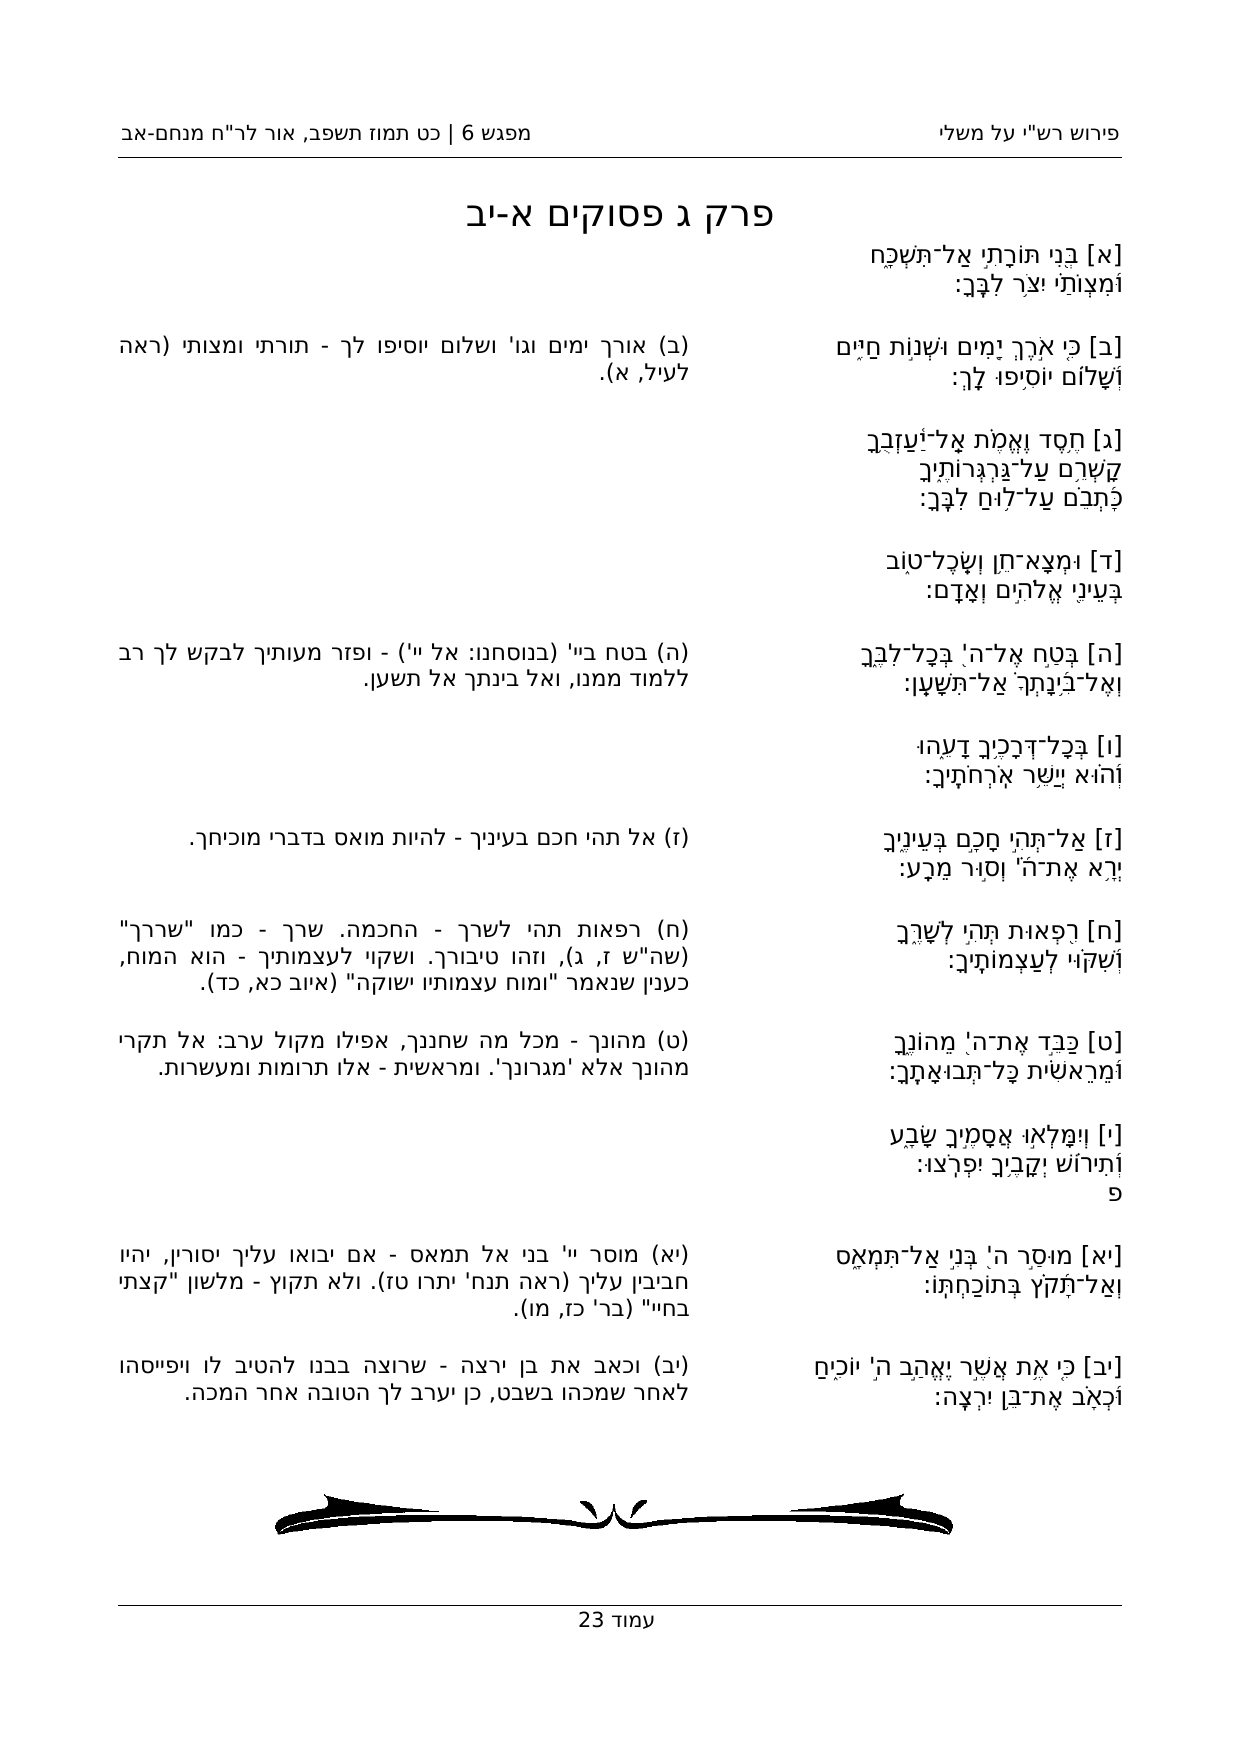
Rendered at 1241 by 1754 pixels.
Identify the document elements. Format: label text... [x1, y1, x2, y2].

table_cell [690, 1120, 709, 1241]
table_header [690, 240, 709, 333]
table_cell [118, 1120, 690, 1241]
table_cell (ב) אורך ימים וגו' ושלום יוסיפו לך - תורתי ומצותי (ראה לעיל, א). [118, 333, 690, 425]
table_cell (ט) מהונך - מכל מה שחננך, אפילו מקול ערב: אל תקרי מהונך אלא 'מגרונך'. ומראשית - אלו תרומות ומעשרות. [118, 1028, 690, 1120]
table_cell [ג] חֶ֥סֶד וֶאֱמֶ֗ת אַֽל־יַ֫עַזְבֻ֥ךָ קָשְׁרֵ֥ם עַל־גַּרְגְּרוֹתֶ֑יךָ כָּ֝תְבֵ֗ם עַל־ל֥וּחַ לִבֶּֽךָ: [709, 425, 1123, 547]
table_cell [ב] כִּ֤י אֹ֣רֶךְ יָ֭מִים וּשְׁנ֣וֹת חַיִּ֑ים וְ֝שָׁל֗וֹם יוֹסִ֥יפוּ לָֽךְ: [709, 333, 1123, 425]
table_cell [690, 916, 709, 1027]
table_cell [ח] רִ֭פְאוּת תְּהִ֣י לְשָׁרֶּ֑ךָ וְ֝שִׁקּ֗וּי לְעַצְמוֹתֶֽיךָ: [709, 916, 1123, 1027]
table_cell [690, 639, 709, 731]
table_cell [ו] בְּכָל־דְּרָכֶ֥יךָ דָעֵ֑הוּ וְ֝ה֗וּא יְיַשֵּׁ֥ר אֹֽרְחֹתֶֽיךָ: [709, 731, 1123, 824]
table_cell [690, 731, 709, 824]
table_cell [118, 547, 690, 639]
table_cell [690, 1353, 709, 1445]
table_cell [118, 731, 690, 824]
table_cell (ה) בטח ביי' (בנוסחנו: אל יי') - ופזר מעותיך לבקש לך רב ללמוד ממנו, ואל בינתך אל תשען. [118, 639, 690, 731]
table_cell [ט] כַּבֵּ֣ד אֶת־ה'֭ מֵהוֹנֶ֑ךָ וּ֝מֵרֵאשִׁ֗ית כָּל־תְּבוּאָתֶֽךָ: [709, 1028, 1123, 1120]
table_cell [ה] בְּטַ֣ח אֶל־ה'֭ בְּכָל־לִבֶּ֑ךָ וְאֶל־בִּ֥֝ינָתְךָ֗ אַל־תִּשָּׁעֵֽן: [709, 639, 1123, 731]
table_cell [י] וְיִמָּלְא֣וּ אֲסָמֶ֣יךָ שָׂבָ֑ע וְ֝תִיר֗וֹשׁ יְקָבֶ֥יךָ יִפְרֹֽצוּ: פ [709, 1120, 1123, 1241]
table_cell (ח) רפאות תהי לשרך - החכמה. שרך - כמו "שררך" (שה"ש ז, ג), וזהו טיבורך. ושקוי לעצמותיך - הוא המוח, כענין שנאמר "ומוח עצמותיו ישוקה" (איוב כא, כד). [118, 916, 690, 1027]
table_cell [יב] כִּ֤י אֶ֥ת אֲשֶׁ֣ר יֶאֱהַ֣ב ה֣' יוֹכִ֑יחַ וּ֝כְאָ֗ב אֶת־בֵּ֥ן יִרְצֶֽה: [709, 1353, 1123, 1445]
table_header [118, 240, 690, 333]
table_cell [ד] וּמְצָא־חֵ֥ן וְשֵֽׂכֶל־ט֑וֹב בְּעֵינֵ֖י אֱלֹהִ֣ים וְאָדָֽם: [709, 547, 1123, 639]
table_cell (יא) מוסר יי' בני אל תמאס - אם יבואו עליך יסורין, יהיו חביבין עליך (ראה תנח' יתרו טז). ולא תקוץ - מלשון "קצתי בחיי" (בר' כז, מו). [118, 1241, 690, 1353]
table_cell [690, 1241, 709, 1353]
table_cell (ז) אל תהי חכם בעיניך - להיות מואס בדברי מוכיחך. [118, 824, 690, 916]
table_cell [690, 1028, 709, 1120]
table_cell [690, 333, 709, 425]
table_cell [690, 824, 709, 916]
table_cell [690, 425, 709, 547]
table_cell [ז] אַל־תְּהִ֣י חָכָ֣ם בְּעֵינֶ֑יךָ יְרָ֥א אֶת־ה֝֗' וְס֣וּר מֵרָֽע: [709, 824, 1123, 916]
table_cell [690, 547, 709, 639]
table_header [א] בְּ֭נִי תּוֹרָתִ֣י אַל־תִּשְׁכָּ֑ח וּ֝מִצְוֺתַ֗י יִצֹּ֥ר לִבֶּֽךָ: [709, 240, 1123, 333]
table_cell (יב) וכאב את בן ירצה - שרוצה בבנו להטיב לו ויפייסהו לאחר שמכהו בשבט, כן יערב לך הטובה אחר המכה. [118, 1353, 690, 1445]
text פרק ג פסוקים א-יב [118, 192, 1122, 235]
picture [272, 1491, 954, 1540]
table_cell [118, 425, 690, 547]
table_cell [יא] מוּסַ֣ר ה'֭ בְּנִ֣י אַל־תִּמְאָ֑ס וְאַל־תָּ֝קֹ֗ץ בְּתוֹכַחְתּֽוֹ: [709, 1241, 1123, 1353]
